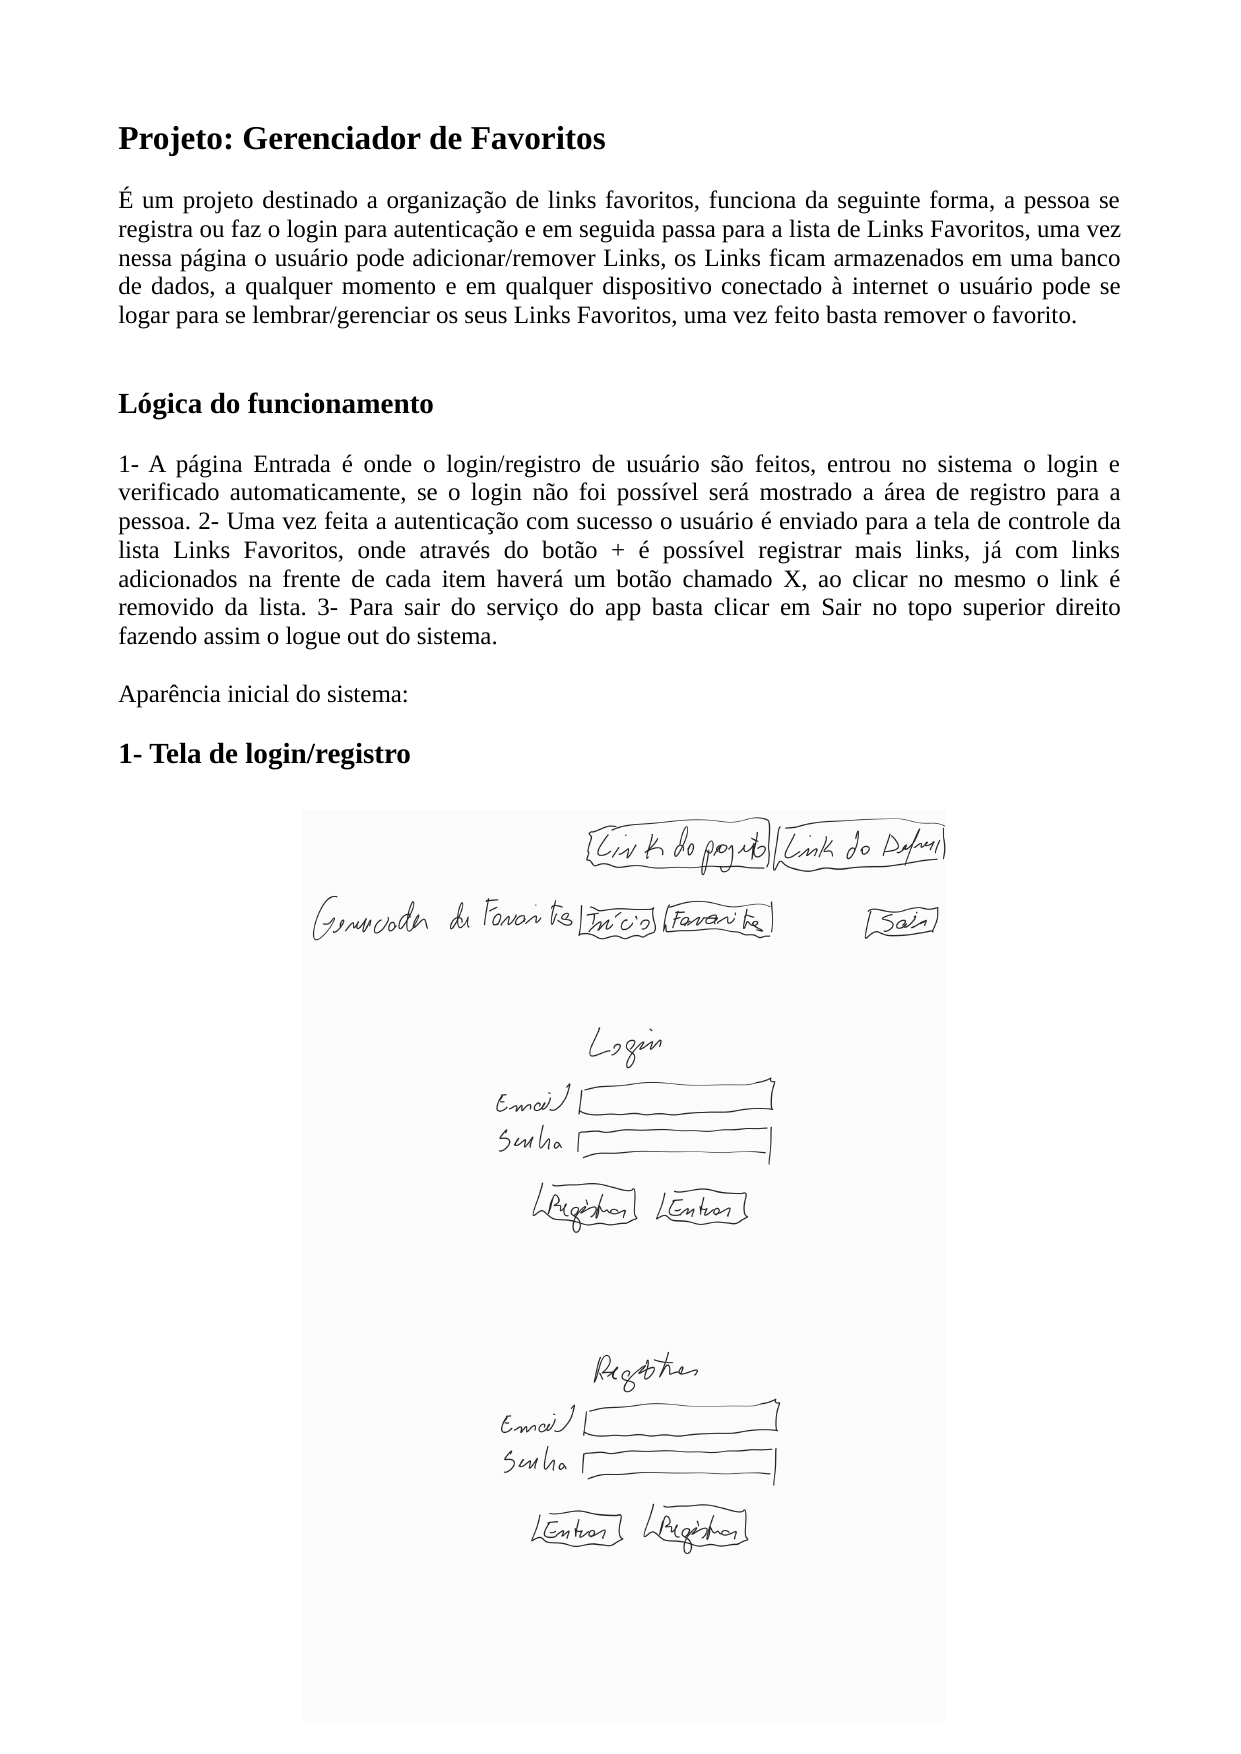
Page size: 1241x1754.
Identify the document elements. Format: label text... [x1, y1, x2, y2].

text 1- Tela de login/registro [118, 736, 1122, 770]
text 1- A página Entrada é onde o login/registro de usuário são feitos, entrou no sistema o login e verificado automaticamente, se o login não foi possível será mostrado a área de registro para a pessoa. 2- Uma vez feita a autenticação com sucesso o usuário é enviado para a tela de controle da lista Links Favoritos, onde através do botão + é possível registrar mais links, já com links adicionados na frente de cada item haverá um botão chamado X, ao clicar no mesmo o link é removido da lista. 3- Para sair do serviço do app basta clicar em Sair no topo superior direito fazendo assim o logue out do sistema. [118, 449, 1122, 650]
text É um projeto destinado a organização de links favoritos, funciona da seguinte forma, a pessoa se registra ou faz o login para autenticação e em seguida passa para a lista de Links Favoritos, uma vez nessa página o usuário pode adicionar/remover Links, os Links ficam armazenados em uma banco de dados, a qualquer momento e em qualquer dispositivo conectado à internet o usuário pode se logar para se lembrar/gerenciar os seus Links Favoritos, uma vez feito basta remover o favorito. [118, 185, 1122, 329]
text Aparência inicial do sistema: [118, 679, 1122, 707]
text Lógica do funcionamento [118, 386, 1122, 420]
text Projeto: Gerenciador de Favoritos [118, 118, 1122, 156]
picture [302, 810, 946, 1721]
